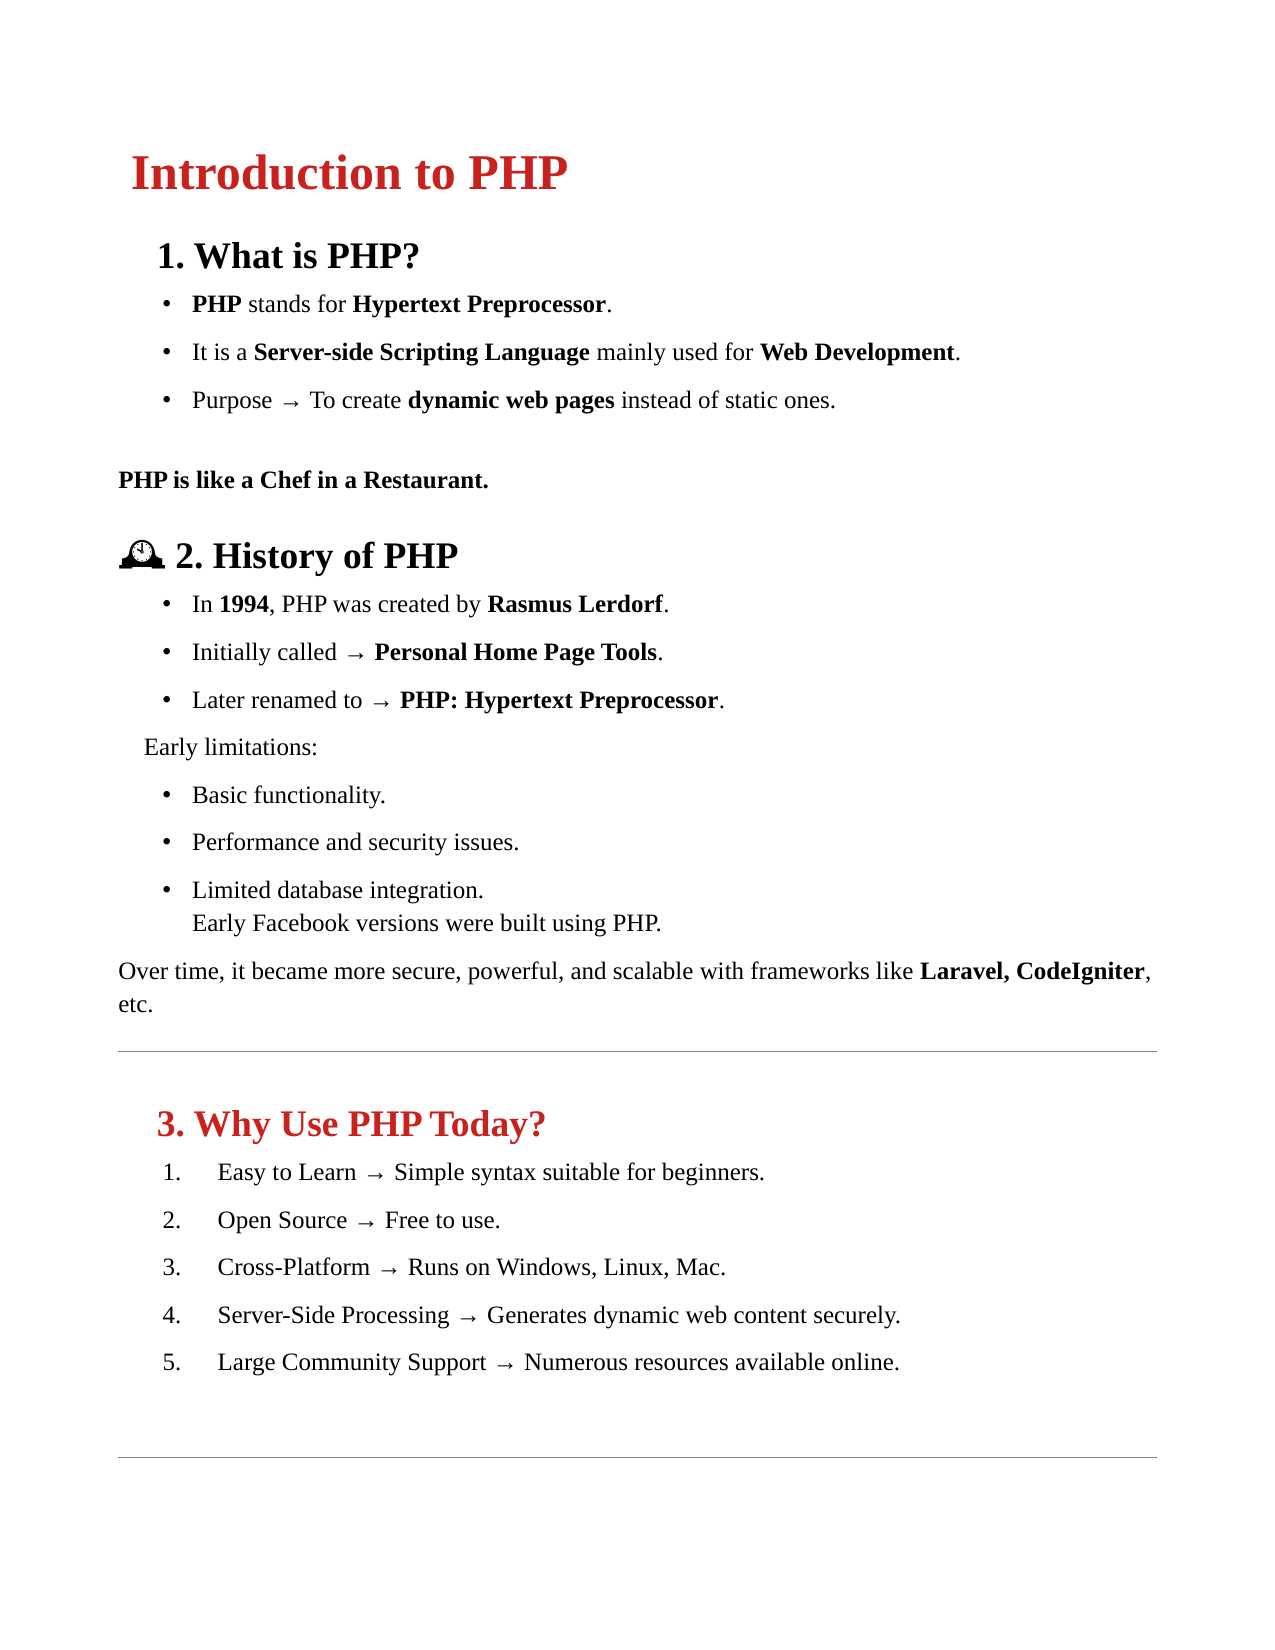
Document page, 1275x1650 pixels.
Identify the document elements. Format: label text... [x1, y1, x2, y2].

subtitle 🕰️ 2. History of PHP [118, 534, 1157, 577]
list ✅ Server-Side Processing → Generates dynamic web content securely. [162, 1300, 1157, 1329]
list Limited database integration. Early Facebook versions were built using PHP. [162, 875, 1157, 937]
list PHP stands for Hypertext Preprocessor. [162, 289, 1157, 318]
list Performance and security issues. [162, 827, 1157, 856]
list In 1994, PHP was created by Rasmus Lerdorf. [162, 589, 1157, 618]
text PHP is like a Chef in a Restaurant. [118, 432, 1157, 494]
list Later renamed to → PHP: Hypertext Preprocessor. [162, 685, 1157, 713]
list ✅ Cross-Platform → Runs on Windows, Linux, Mac. [162, 1252, 1157, 1281]
subtitle ✅ 3. Why Use PHP Today? [118, 1101, 1157, 1144]
list ✅ Large Community Support → Numerous resources available online. [162, 1347, 1157, 1376]
text Over time, it became more secure, powerful, and scalable with frameworks like Laravel, CodeIgniter, etc. [118, 956, 1157, 1017]
list Basic functionality. [162, 780, 1157, 809]
text 🚧 Early limitations: [118, 732, 1157, 761]
subtitle ✅ 1. What is PHP? [118, 234, 1157, 277]
list It is a Server-side Scripting Language mainly used for Web Development. [162, 337, 1157, 366]
subtitle Introduction to PHP [118, 143, 1157, 201]
list ✅ Open Source → Free to use. [162, 1205, 1157, 1233]
list Purpose → To create dynamic web pages instead of static ones. [162, 385, 1157, 413]
list ✅ Easy to Learn → Simple syntax suitable for beginners. [162, 1157, 1157, 1186]
list Initially called → Personal Home Page Tools. [162, 637, 1157, 666]
